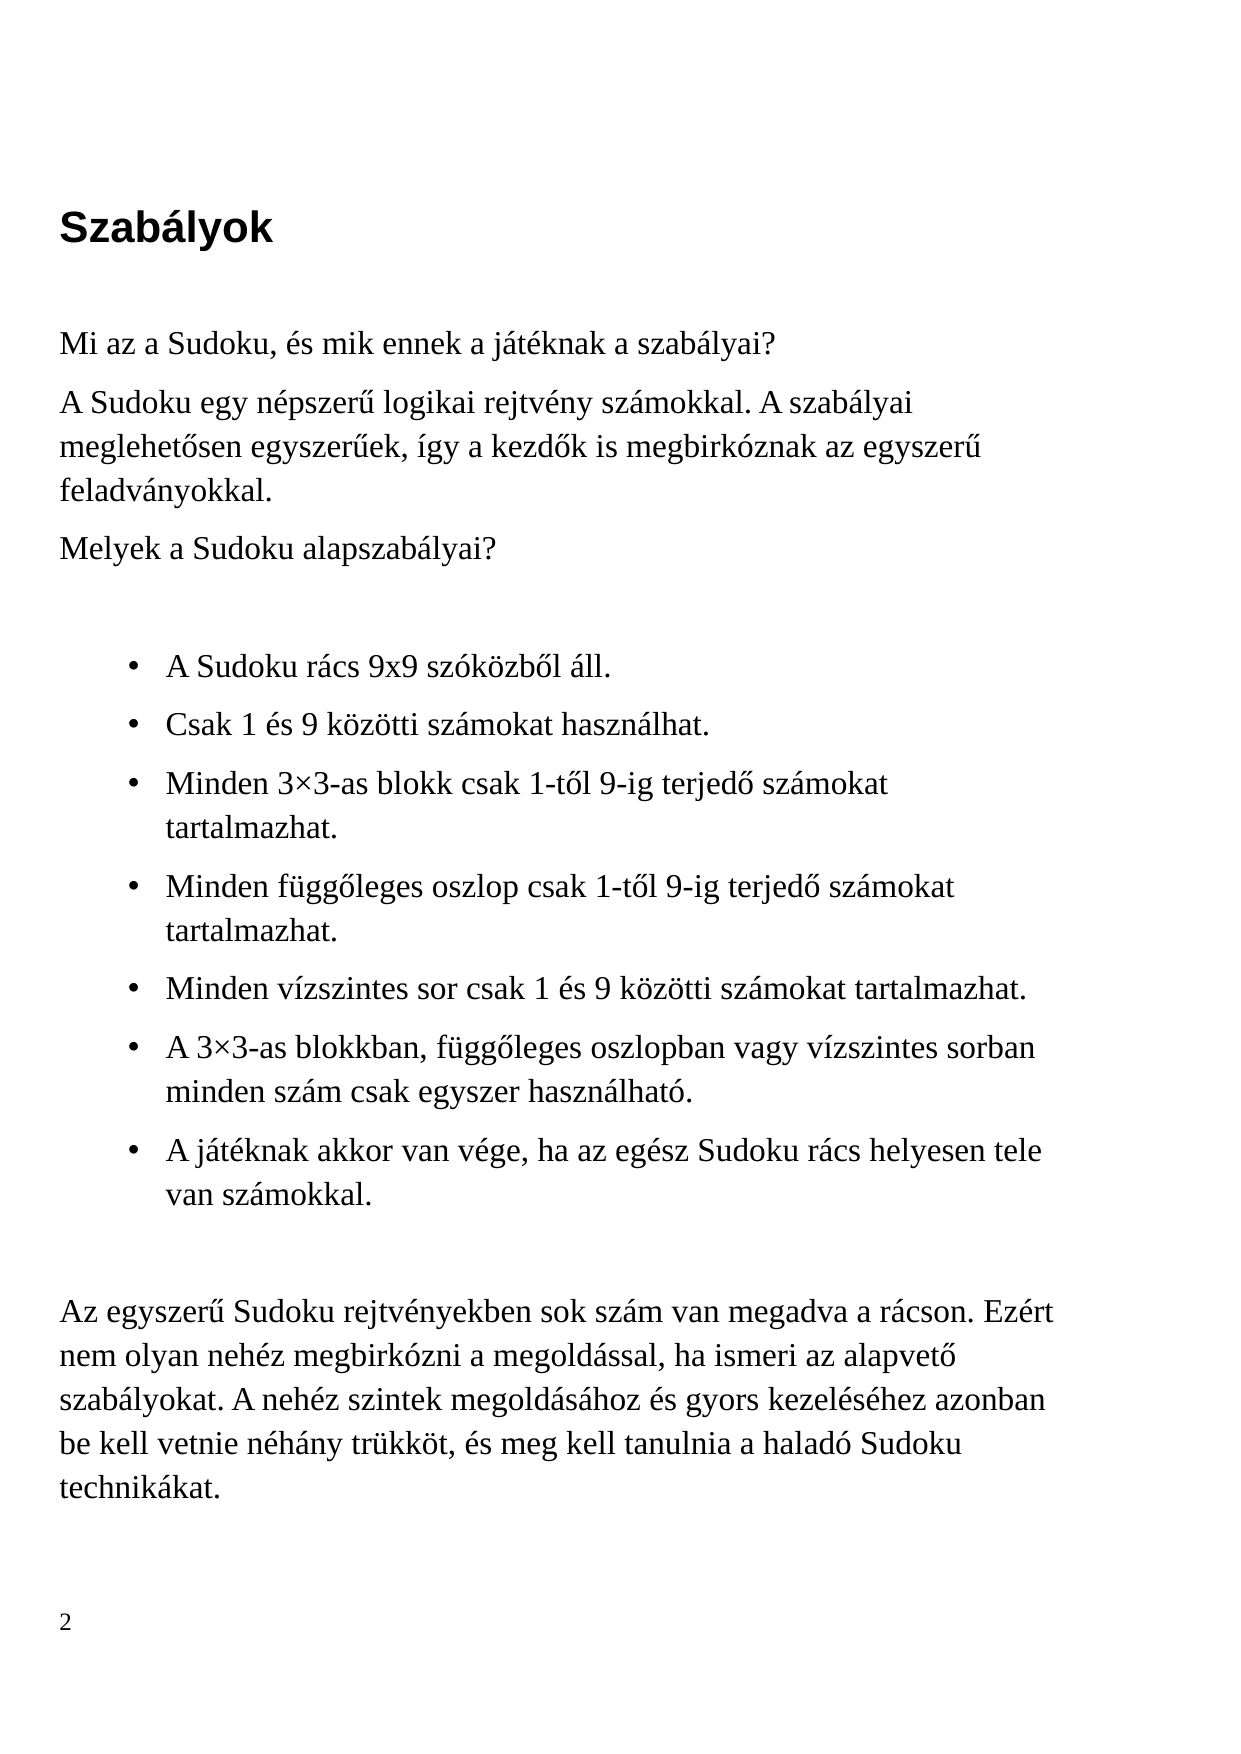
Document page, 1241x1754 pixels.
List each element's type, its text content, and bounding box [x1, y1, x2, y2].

list Minden függőleges oszlop csak 1-től 9-ig terjedő számokat tartalmazhat. [128, 866, 1063, 948]
text A Sudoku egy népszerű logikai rejtvény számokkal. A szabályai meglehetősen egyszerűek, így a kezdők is megbirkóznak az egyszerű feladványokkal. [59, 382, 1063, 508]
text Melyek a Sudoku alapszabályai? [59, 529, 1063, 567]
list Minden 3×3-as blokk csak 1-től 9-ig terjedő számokat tartalmazhat. [128, 763, 1063, 846]
list Csak 1 és 9 közötti számokat használhat. [128, 704, 1063, 743]
list Minden vízszintes sor csak 1 és 9 közötti számokat tartalmazhat. [128, 969, 1063, 1007]
list A Sudoku rács 9x9 szóközből áll. [128, 646, 1063, 684]
list A 3×3-as blokkban, függőleges oszlopban vagy vízszintes sorban minden szám csak egyszer használható. [128, 1027, 1063, 1110]
list A játéknak akkor van vége, ha az egész Sudoku rács helyesen tele van számokkal. [128, 1130, 1063, 1212]
text Mi az a Sudoku, és mik ennek a játéknak a szabályai? [59, 323, 1063, 362]
text Az egyszerű Sudoku rejtvényekben sok szám van megadva a rácson. Ezért nem olyan nehéz megbirkózni a megoldással, ha ismeri az alapvető szabályokat. A nehéz szintek megoldásához és gyors kezeléséhez azonban be kell vetnie néhány trükköt, és meg kell tanulnia a haladó Sudoku technikákat. [59, 1291, 1063, 1506]
subtitle Szabályok [59, 202, 1063, 252]
